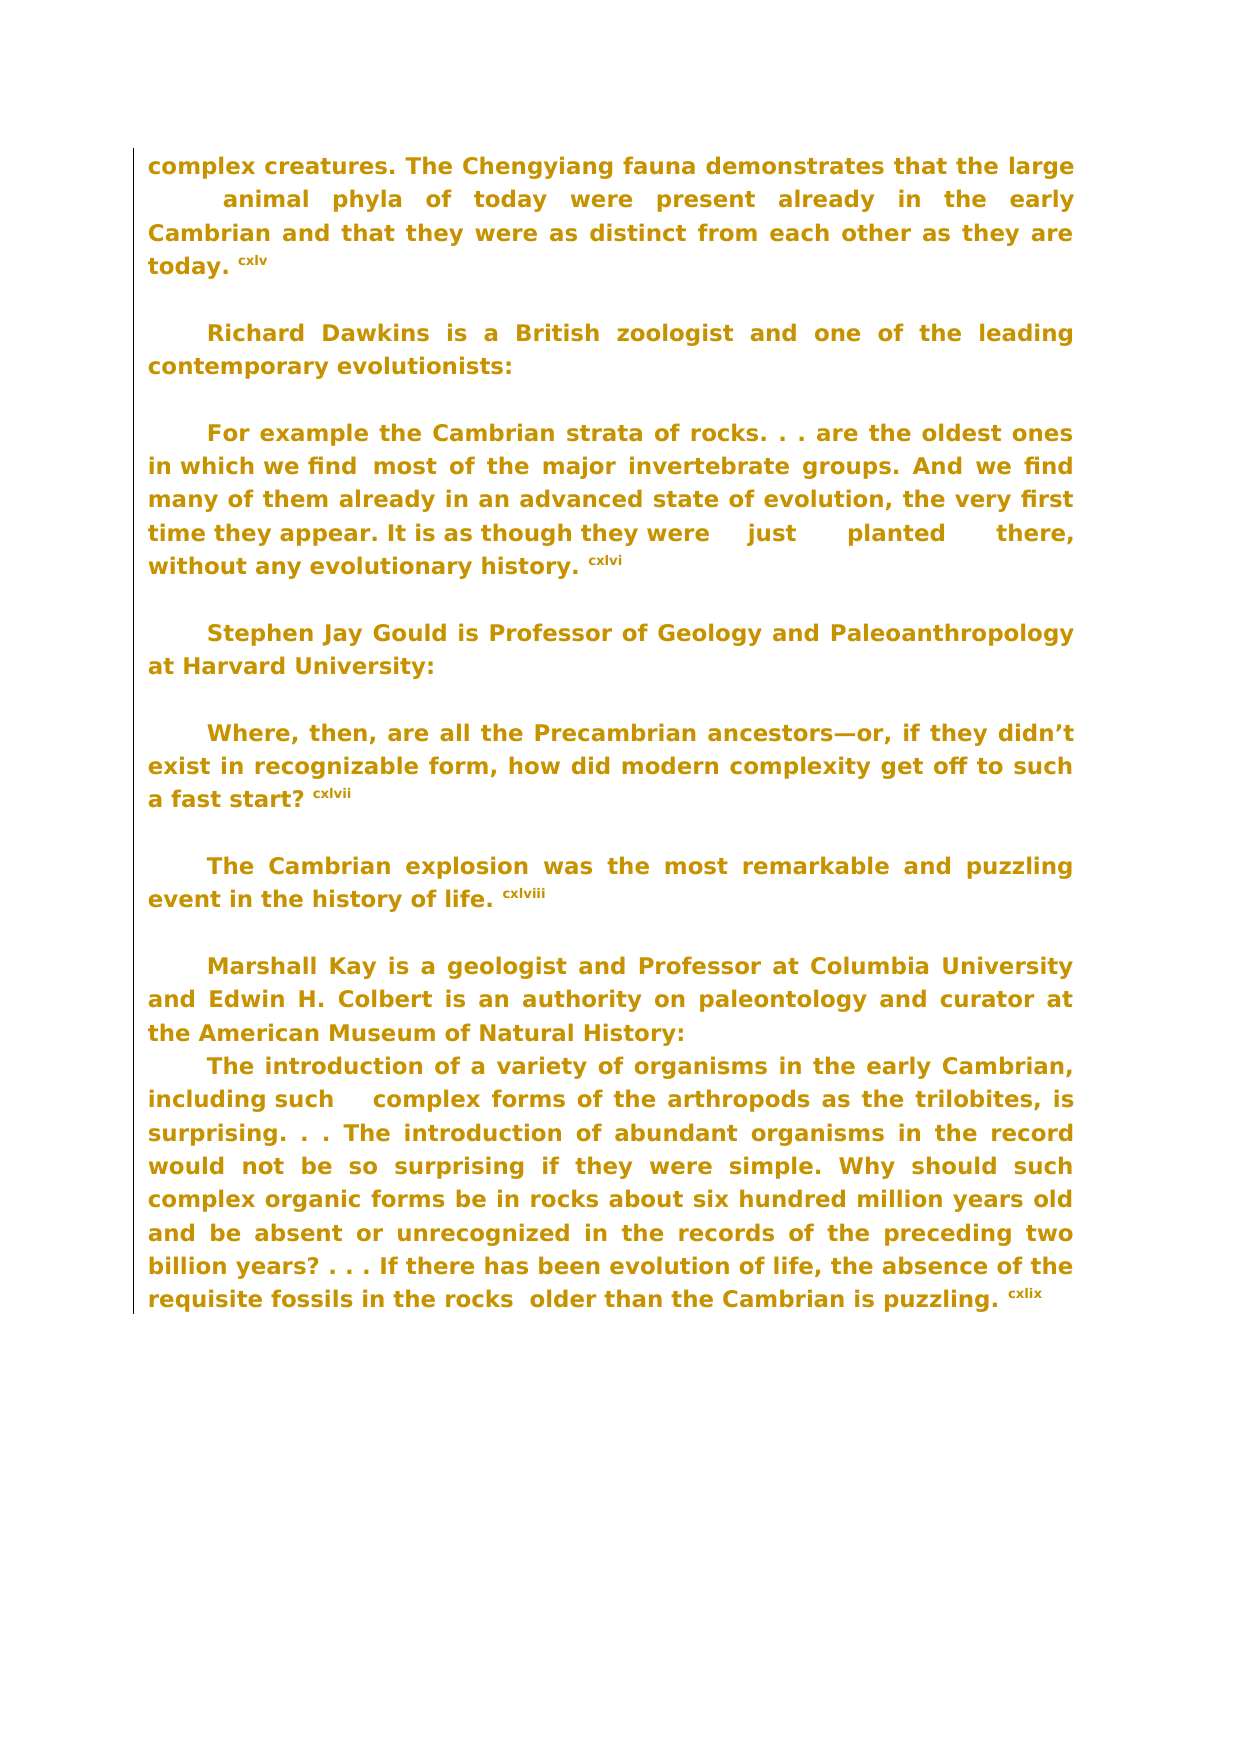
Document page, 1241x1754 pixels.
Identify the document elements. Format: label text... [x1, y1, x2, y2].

text The Cambrian explosion was the most remarkable and puzzling event in the history of life. [148, 848, 1075, 914]
text Where, then, are all the Precambrian ancestors—or, if they didn’t exist in recognizable form, how did modern complexity get off to such a fast start? [148, 714, 1075, 814]
text For example the Cambrian strata of rocks. . . are the oldest ones in which we find most of the major invertebrate groups. And we find many of them already in an advanced state of evolution, the very first time they appear. It is as though they were just planted there, without any evolutionary history. [148, 414, 1075, 581]
text complex creatures. The Chengyiang fauna demonstrates that the large animal phyla of today were present already in the early Cambrian and that they were as distinct from each other as they are today. [148, 148, 1075, 281]
text The introduction of a variety of organisms in the early Cambrian, including such complex forms of the arthropods as the trilobites, is surprising. . . The introduction of abundant organisms in the record would not be so surprising if they were simple. Why should such complex organic forms be in rocks about six hundred million years old and be absent or unrecognized in the records of the preceding two billion years? . . . If there has been evolution of life, the absence of the requisite fossils in the rocks older than the Cambrian is puzzling. [148, 1048, 1075, 1314]
text Stephen Jay Gould is Professor of Geology and Paleoanthropology at Harvard University: [148, 614, 1075, 681]
text Marshall Kay is a geologist and Professor at Columbia University and Edwin H. Colbert is an authority on paleontology and curator at the American Museum of Natural History: [148, 948, 1075, 1048]
text Richard Dawkins is a British zoologist and one of the leading contemporary evolutionists: [148, 314, 1075, 381]
